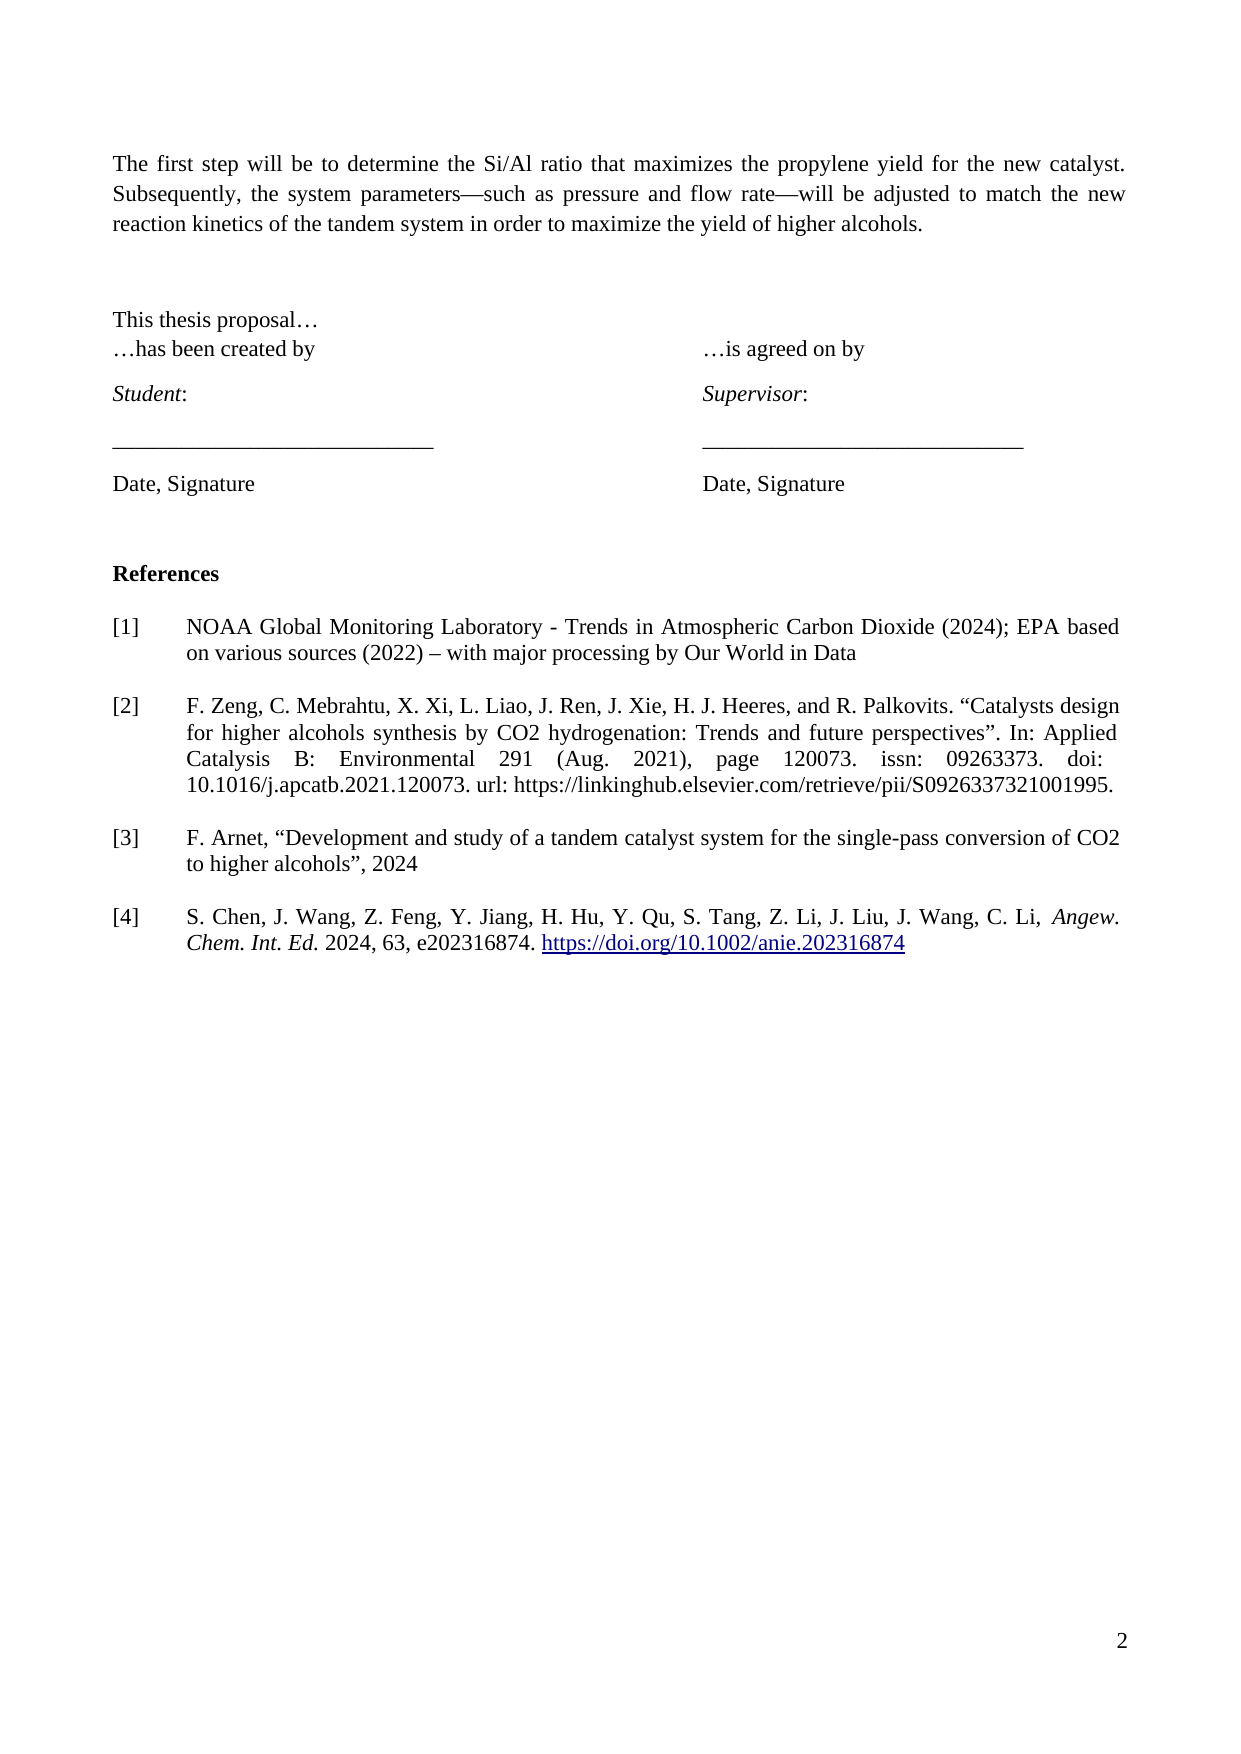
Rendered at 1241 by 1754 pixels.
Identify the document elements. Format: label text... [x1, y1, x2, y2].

text References [112, 560, 1128, 587]
text [4] S. Chen, J. Wang, Z. Feng, Y. Jiang, H. Hu, Y. Qu, S. Tang, Z. Li, J. Liu, J. Wang, C. Li, Angew. Chem. Int. Ed. 2024, 63, e202316874. https://doi.org/10.1002/anie.202316874 [112, 903, 1128, 956]
text The first step will be to determine the Si/Al ratio that maximizes the propylene yield for the new catalyst. Subsequently, the system parameters—such as pressure and flow rate—will be adjusted to match the new reaction kinetics of the tandem system in order to maximize the yield of higher alcohols. [112, 150, 1128, 237]
text [2] F. Zeng, C. Mebrahtu, X. Xi, L. Liao, J. Ren, J. Xie, H. J. Heeres, and R. Palkovits. “Catalysts design for higher alcohols synthesis by CO2 hydrogenation: Trends and future perspectives”. In: Applied Catalysis B: Environmental 291 (Aug. 2021), page 120073. issn: 09263373. doi: 10.1016/j.apcatb.2021.120073. url: https://linkinghub.elsevier.com/retrieve/pii/S0926337321001995. [112, 692, 1128, 798]
text Date, Signature Date, Signature [112, 470, 1128, 497]
text Student: Supervisor: [112, 380, 1128, 406]
text ____________________________ ____________________________ [112, 425, 1128, 451]
text This thesis proposal… [112, 306, 1128, 333]
text …has been created by …is agreed on by [112, 335, 1128, 361]
text [1] NOAA Global Monitoring Laboratory - Trends in Atmospheric Carbon Dioxide (2024); EPA based on various sources (2022) – with major processing by Our World in Data [112, 613, 1128, 666]
text [3] F. Arnet, “Development and study of a tandem catalyst system for the single-pass conversion of CO2 to higher alcohols”, 2024 [112, 824, 1128, 877]
